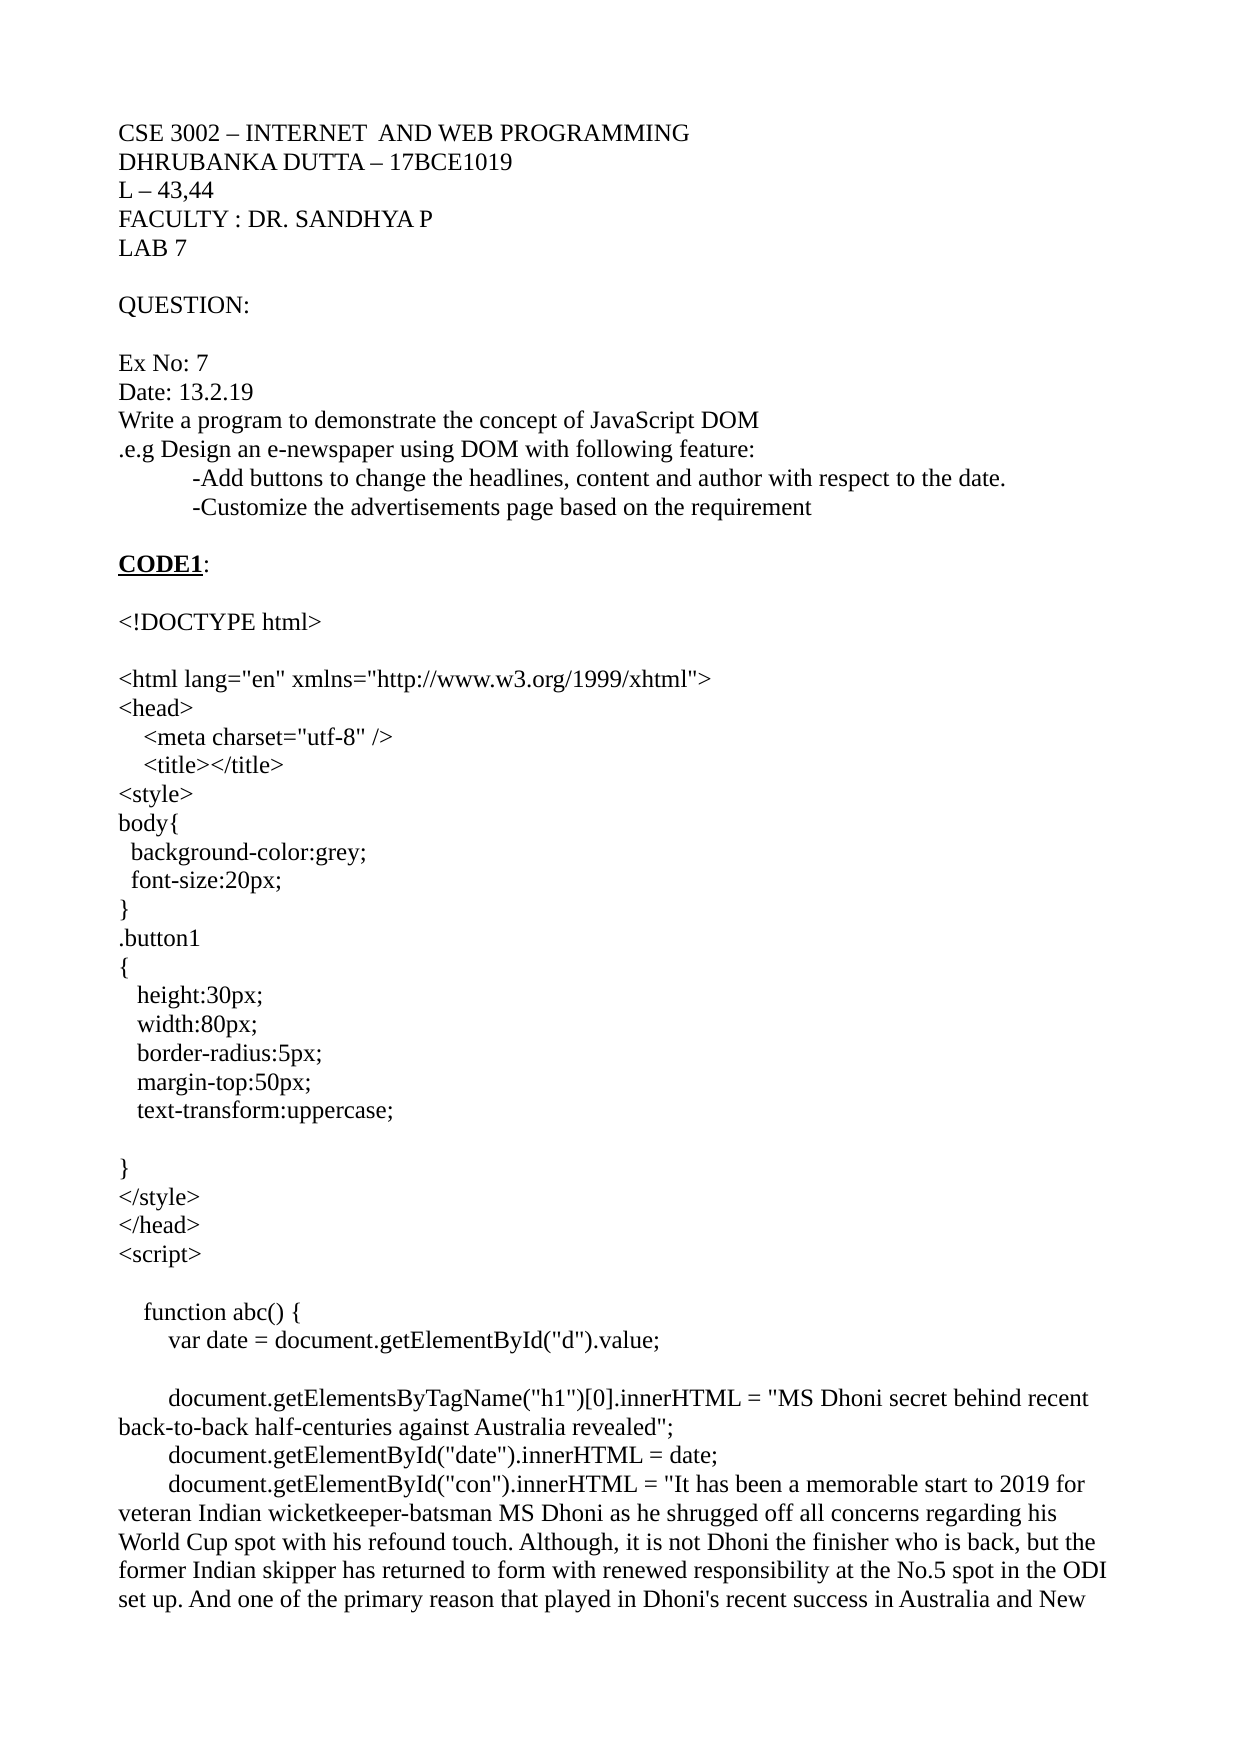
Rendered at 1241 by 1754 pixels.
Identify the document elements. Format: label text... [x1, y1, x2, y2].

text } [118, 1153, 1122, 1182]
text CSE 3002 – INTERNET AND WEB PROGRAMMING [118, 118, 1122, 147]
text QUESTION: [118, 291, 1122, 319]
text .button1 [118, 923, 1122, 952]
text border-radius:5px; [118, 1038, 1122, 1067]
text background-color:grey; [118, 837, 1122, 866]
text -Add buttons to change the headlines, content and author with respect to the date. [118, 463, 1122, 492]
text CODE1: [118, 549, 1122, 578]
text L – 43,44 [118, 176, 1122, 204]
text { [118, 952, 1122, 981]
text <head> [118, 693, 1122, 722]
text body{ [118, 808, 1122, 837]
text height:30px; [118, 981, 1122, 1009]
text -Customize the advertisements page based on the requirement [118, 492, 1122, 521]
text margin-top:50px; [118, 1067, 1122, 1096]
text DHRUBANKA DUTTA – 17BCE1019 [118, 147, 1122, 176]
text var date = document.getElementById("d").value; [118, 1326, 1122, 1354]
text <html lang="en" xmlns="http://www.w3.org/1999/xhtml"> [118, 664, 1122, 693]
text <style> [118, 779, 1122, 808]
text document.getElementsByTagName("h1")[0].innerHTML = "MS Dhoni secret behind recent back-to-back half-centuries against Australia revealed"; [118, 1383, 1122, 1441]
text <script> [118, 1239, 1122, 1268]
text text-transform:uppercase; [118, 1096, 1122, 1124]
text Ex No: 7 [118, 348, 1122, 377]
text </head> [118, 1211, 1122, 1239]
text FACULTY : DR. SANDHYA P [118, 204, 1122, 233]
text font-size:20px; [118, 866, 1122, 894]
text .e.g Design an e-newspaper using DOM with following feature: [118, 434, 1122, 463]
text <title></title> [118, 751, 1122, 779]
text function abc() { [118, 1297, 1122, 1326]
text </style> [118, 1182, 1122, 1211]
text LAB 7 [118, 233, 1122, 262]
text <meta charset="utf-8" /> [118, 722, 1122, 751]
text document.getElementById("date").innerHTML = date; [118, 1441, 1122, 1469]
text Write a program to demonstrate the concept of JavaScript DOM [118, 406, 1122, 434]
text } [118, 894, 1122, 923]
text <!DOCTYPE html> [118, 607, 1122, 636]
text document.getElementById("con").innerHTML = "It has been a memorable start to 2019 for veteran Indian wicketkeeper-batsman MS Dhoni as he shrugged off all concerns regarding his World Cup spot with his refound touch. Although, it is not Dhoni the finisher who is back, but the former Indian skipper has returned to form with renewed responsibility at the No.5 spot in the ODI set up. And one of the primary reason that played in Dhoni's recent success in Australia and New [118, 1469, 1122, 1613]
text width:80px; [118, 1009, 1122, 1038]
text Date: 13.2.19 [118, 377, 1122, 406]
